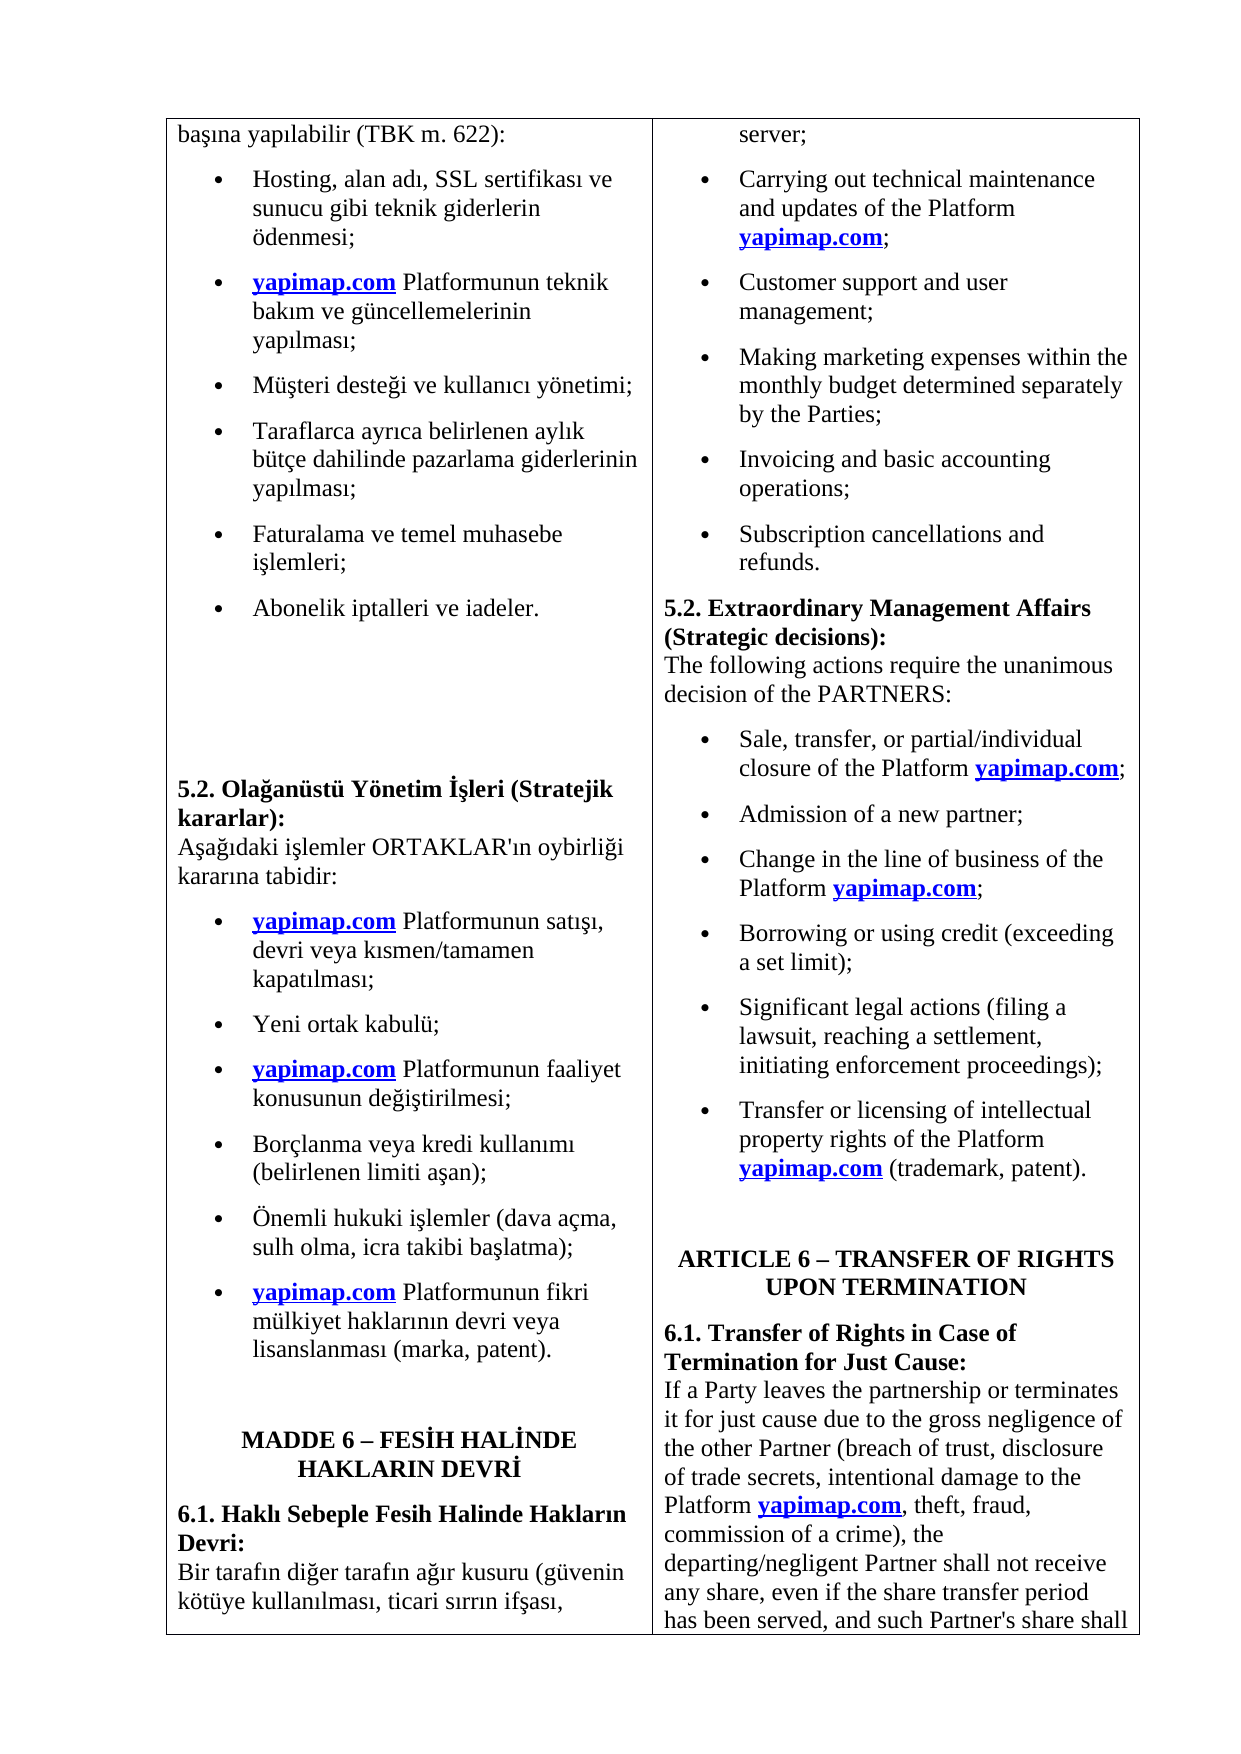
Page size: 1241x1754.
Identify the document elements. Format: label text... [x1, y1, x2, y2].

table_header başına yapılabilir (TBK m. 622): Hosting, alan adı, SSL sertifikası ve sunucu gibi teknik giderlerin ödenmesi; yapimap.com Platformunun teknik bakım ve güncellemelerinin yapılması; Müşteri desteği ve kullanıcı yönetimi; Taraflarca ayrıca belirlenen aylık bütçe dahilinde pazarlama giderlerinin yapılması; Faturalama ve temel muhasebe işlemleri; Abonelik iptalleri ve iadeler. 5.2. Olağanüstü Yönetim İşleri (Stratejik kararlar): Aşağıdaki işlemler ORTAKLAR'ın oybirliği kararına tabidir: yapimap.com Platformunun satışı, devri veya kısmen/tamamen kapatılması; Yeni ortak kabulü; yapimap.com Platformunun faaliyet konusunun değiştirilmesi; Borçlanma veya kredi kullanımı (belirlenen limiti aşan); Önemli hukuki işlemler (dava açma, sulh olma, icra takibi başlatma); yapimap.com Platformunun fikri mülkiyet haklarının devri veya lisanslanması (marka, patent). MADDE 6 – FESİH HALİNDE HAKLARIN DEVRİ 6.1. Haklı Sebeple Fesih Halinde Hakların Devri: Bir tarafın diğer tarafın ağır kusuru (güvenin kötüye kullanılması, ticari sırrın ifşası, [167, 119, 652, 1634]
table_header PARTNERSHIP AGREEMENT ARTICLE 1 – PARTIES This Agreement is entered into by and between the following parties: PARTNER-1 (Business Idea Owner/Operator): Full name: __________________________ ID/Passport number: __________________________ Residential address: __________________________ Phone: __________________________ Email: __________________________ (hereinafter referred to as "PARTNER-1") PARTNER-2 (Software Developer/Technical Partner): Full name: __________________________ ID/Passport number: __________________________ Residential address: __________________________ Phone: __________________________ Email: __________________________ (hereinafter referred to as "PARTNER-2") PARTNER-1 and PARTNER-2 shall be jointly referred to as the "PARTNERS". ARTICLE 2 – SUBJECT MATTER OF THE AGREEMENT The subject of this Agreement is the establishment of a general partnership (ordinary partnership) by the PARTNERS under Articles 620–645 of the Turkish Code of Obligations (TCO) for the joint creation, development, operation, and profit sharing of the digital platform yapimap.com, as detailed below. Platform Description: Platform name: __________________________ Website/Domain: __________________________ Scope of activity: Displaying new construction projects (residential construction / new builds) across Turkey on an interactive map, filtering projects (location, price, area, number of rooms, etc.), creating PDF catalogs, and selling them to users via subscription. Target audience: Real estate consultants, real estate agencies, real estate investors, construction companies. The Platform yapimap.com includes all source code, object code, database structure, user interface design, graphic elements, technical documentation, and all software components to be jointly used by the Partners. The transfer of rights to the Platform is PERPETUAL (unlimited in time) and remains in effect throughout the entire duration of protection of financial rights in the software. The transfer of the Platform yapimap.com is made FREE OF CHARGE in exchange for PARTNER-2 receiving a 45% share of the profits of the Platform yapimap.com, which he created and in which he will become a partner. PARTNER-2 undertakes: Not to disrupt the operation of the Platform yapimap.com; Not to block access to the administration and management of the Platform yapimap.com; Not to sell the Platform yapimap.com without the consent of PARTNER-1; Not to create, directly or indirectly, a competing business using the source code, trade secrets, business model, or customer data of the software subject to this transfer; not to develop any software that performs the same functions as the software subject to this transfer; and/or not to transfer such software to third parties without the written permission of PARTNER-1; To maintain confidentiality, not to disclose to third parties, and not to use for its own benefit any trade secrets, customer lists, business plans, financial information, or technical details relating to the software subject to this transfer, belonging to PARTNER-1, that PARTNER-2 learns or receives under this Agreement, during the term of this Agreement and indefinitely after its termination. In the event of breach of confidentiality, PARTNER-2 shall compensate PARTNER-1 for all direct and indirect damages incurred. ARTICLE 3 – CONTRIBUTIONS AND SHARES OF THE PARTNERS 3.1. Contribution of PARTNER-1 PARTNER-1 participates in the partnership by providing the following contributions: Development of the business idea, concept, and business model; Market research, competitive analysis, and customer needs analysis; Customer acquisition (marketing, sales, advertising, social media management); Establishing B2B cooperation with construction companies (contractors) and real estate agencies; Daily operation of the Platform yapimap.com, customer support, and content management; Monitoring commercial and legal transactions (contracts, invoices, debt collection); Responsibility for the management and representation of the company to be established in the future. Contribution share of PARTNER-1: 50% 3.2. Contribution of PARTNER-2 PARTNER-2 participates in the partnership by providing the following contributions: Development of all technical infrastructure and software code (source code) of the Platform yapimap.com; Database design and management; Map integration (Google Maps / OpenStreetMap / Mapbox); Development of filtering systems; Development of PDF catalog generation mechanism; Subscription and payment system integration (www.paddle.com); Hosting, domain, SSL certificate, and server management; Technical debugging, updates, and sustainability; Development of new technical features in the future. Contribution share of PARTNER-2: 50% Note: All financial rights in the software developed by PARTNER-2 have been transferred to PARTNER-1 or the company to be established by means of a separate "Software Transfer Agreement" signed by the Parties. This Partnership Agreement regulates the share to be provided to PARTNER-2 in exchange for such transfer. Until the establishment of a joint company to manage the Platform yapimap.com, the management, administration, and financial operations of the Platform yapimap.com shall be carried out by: GLOBAL TRADE EMLAK OTOMOTİV TURİZM İNŞAAT UNLU MAMULLER YÖNETİM DANIŞMANLIĞI SANAYİ TİC. VE LTD. ŞTİ. ARTICLE 4 – PROFIT AND LOSS SHARING 4.1. Profit Sharing: The net profit derived from the partnership's activities (the amount remaining after deducting all expenses, taxes, legal obligations, and reserves set aside for contingencies) shall be distributed among the PARTNERS as follows: 4.2. Loss Sharing: Any losses arising from the partnership's activities shall be borne by PARTNER-1 and PARTNER-2 in the proportion of 50% – 50%. 4.3. Time of Profit Distribution: Profit distribution shall be made at periods unanimously agreed upon by the PARTNERS. Unless otherwise agreed, profit distribution shall be made every 1 (one) month. ARTICLE 5 – MANAGEMENT AND REPRESENTATION AUTHORITY 5.1. Ordinary Management Affairs (Day-to-day activities): The following ordinary management tasks may be performed by either PARTNER independently (TCO Article 622): Payment of technical expenses such as hosting, domain, SSL certificate, and server; Carrying out technical maintenance and updates of the Platform yapimap.com; Customer support and user management; Making marketing expenses within the monthly budget determined separately by the Parties; Invoicing and basic accounting operations; Subscription cancellations and refunds. 5.2. Extraordinary Management Affairs (Strategic decisions): The following actions require the unanimous decision of the PARTNERS: Sale, transfer, or partial/individual closure of the Platform yapimap.com; Admission of a new partner; Change in the line of business of the Platform yapimap.com; Borrowing or using credit (exceeding a set limit); Significant legal actions (filing a lawsuit, reaching a settlement, initiating enforcement proceedings); Transfer or licensing of intellectual property rights of the Platform yapimap.com (trademark, patent). ARTICLE 6 – TRANSFER OF RIGHTS UPON TERMINATION 6.1. Transfer of Rights in Case of Termination for Just Cause: If a Party leaves the partnership or terminates it for just cause due to the gross negligence of the other Partner (breach of trust, disclosure of trade secrets, intentional damage to the Platform yapimap.com, theft, fraud, commission of a crime), the departing/negligent Partner shall not receive any share, even if the share transfer period has been served, and such Partner's share shall automatically pass to the other Partner(s). ARTICLE 7 – NON-COMPETITION CLAUSE 7.1. Non-competition for PARTNER-2 (Software Developer): For a period of 2 (two) years from the date of signing this Agreement and after withdrawal from the partnership, PARTNER-2 shall not, without the written consent of PARTNER-1: Create, establish, or initiate the creation of a competing platform using the Platform yapimap.com's source code, database, business model, customer lists, or trade secrets, directly or indirectly; Enter into commercial relations with current or potential customers of the Platform yapimap.com; Disclose, sell, or transfer the Platform yapimap.com's technical information (source code, algorithms, API keys, database schema) to third parties; Develop software with the same or similar functions as the Platform yapimap.com, either on its own behalf or on behalf of a third party. 7.2. Non-competition for PARTNER-1 (Business Idea Owner): During the same period, PARTNER-1 shall not disclose or transfer the Platform yapimap.com's source code or trade secrets to third parties without the written consent of PARTNER-2. However, PARTNER-1 may create or carry on other businesses outside the activities of the Platform yapimap.com. 7.3. Breach of Non-competition Clause: A Partner who breaches the non-competition clause hereby agrees, declares, and undertakes to compensate for all direct and indirect damages arising from such breach. This penalty clause operates within the framework of Articles 179–182 of the Turkish Code of Obligations. ARTICLE 8 – CONFIDENTIALITY The Partners agree and undertake to keep confidential all information obtained by them under this Agreement (customer lists, financial data, business plans, software codes, algorithms, marketing strategies, confidential information belonging to construction companies), not to disclose it to third parties during the term of this Agreement and indefinitely after its termination, and not to use it for their own benefit. In the event of breach of confidentiality, the breaching Partner undertakes to compensate all damages incurred. ARTICLE 9 – EXPENSES All operating expenses of the partnership (hosting, domain, software licenses, advertising expenses, legal consultations, accounting, bank fees, payment system commissions, etc.) shall be covered by the Partners in a 50/50 ratio. Each Partner shall document their expenses with invoices or receipts. ARTICLE 10 – TERM AND TERMINATION 10.1. Term: This Agreement shall remain in force for an indefinite term starting from the date of signing. 10.2. Immediate Termination for Just Cause: A Party may terminate this Agreement without notice and without compensation if the other Party: Acts contrary to the terms of this Agreement; Abuses trust; Intentionally damages the Platform yapimap.com or the partnership; Commits a crime; Declares bankruptcy or becomes subject to enforcement proceedings. In such case, Article 6.1 (transfer of rights in case of termination for just cause) shall apply. ARTICLE 11 – ASSIGNMENT A Partner may not assign, transfer, or establish any rights in rem over its partnership share to a third party without the prior written consent of the other Partner. Even if consent is given, the transferee shall be bound by all provisions of this Agreement. ARTICLE 12 – DISPUTE RESOLUTION AND JURISDICTION The courts and enforcement authorities of the Republic of Turkey shall have jurisdiction over any disputes arising from the implementation or interpretation of this Agreement. The Parties agree that the courts and enforcement authorities of Antalya shall have jurisdiction over disputes arising from this Agreement. ARTICLE 13 – ENTRY INTO FORCE This Agreement shall enter into force upon signature by the Parties after they have reviewed and understood its terms. ARTICLE 14 – COPIES This Agreement has been executed in 2 (two) original copies, with 1 (one) copy provided to each Party. Both copies have equal legal force. ARTICLE 15 – APPENDICES The following documents are annexed to this Partnership Agreement and form an integral part hereof: Appendix-1: Software Transfer Agreement SIGNATURES PARTNER-1 (Business Idea Owner/Operator): Full name: __________________________ Signature: __________________________ Date: ___ / ___ / 202__ PARTNER-2 (Software Developer / Technical Partner): Full name: __________________________ Signature: __________________________ Date: ___ / ___ / 202__ [653, 119, 1139, 1634]
